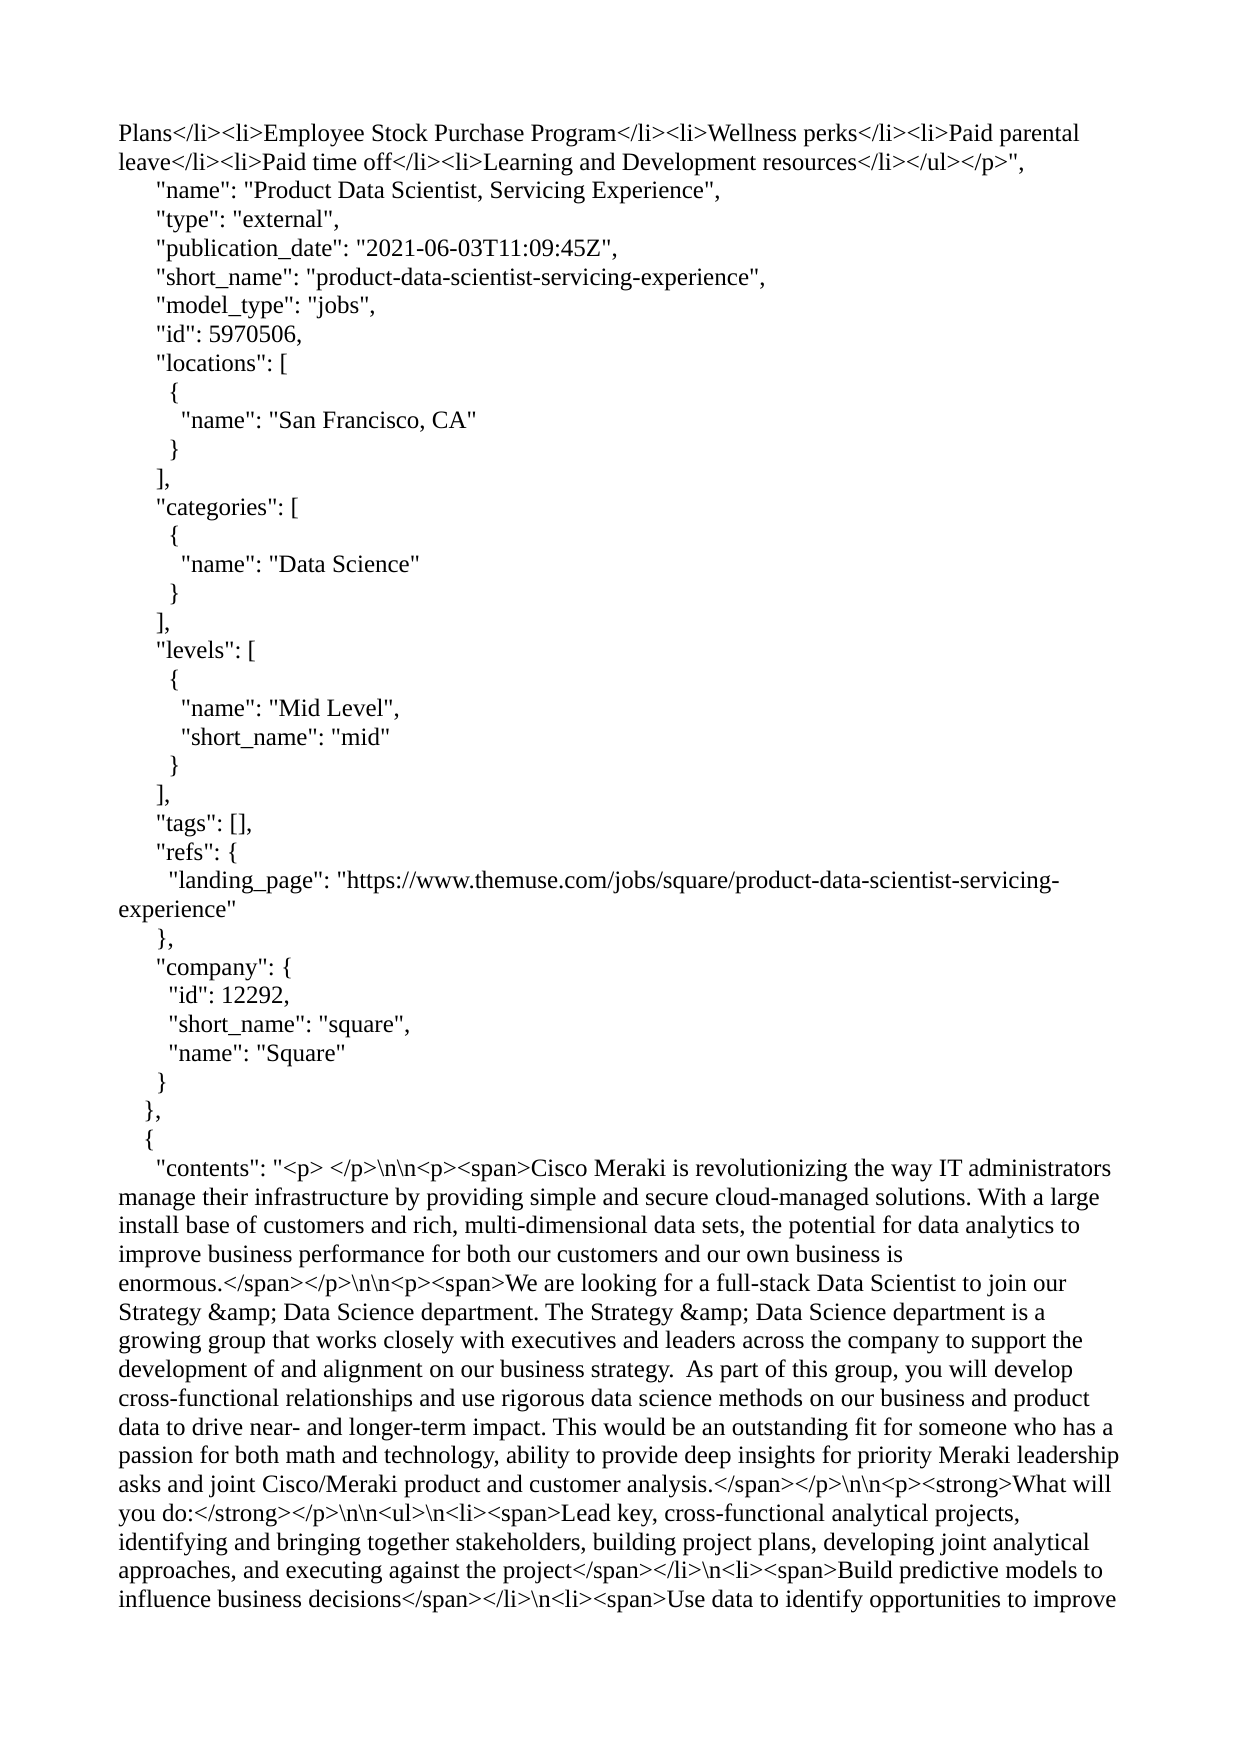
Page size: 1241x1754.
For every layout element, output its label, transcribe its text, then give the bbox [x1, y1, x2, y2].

text Plans</li><li>Employee Stock Purchase Program</li><li>Wellness perks</li><li>Paid parental leave</li><li>Paid time off</li><li>Learning and Development resources</li></ul></p>", [118, 118, 1122, 176]
text ], [118, 779, 1122, 808]
text } [118, 1067, 1122, 1096]
text "categories": [ [118, 492, 1122, 521]
text "locations": [ [118, 348, 1122, 377]
text }, [118, 1096, 1122, 1124]
text "model_type": "jobs", [118, 291, 1122, 319]
text "landing_page": "https://www.themuse.com/jobs/square/product-data-scientist-servicing-experience" [118, 866, 1122, 923]
text } [118, 751, 1122, 779]
text "company": { [118, 952, 1122, 981]
text ], [118, 607, 1122, 636]
text "name": "Product Data Scientist, Servicing Experience", [118, 176, 1122, 204]
text "name": "Square" [118, 1038, 1122, 1067]
text } [118, 434, 1122, 463]
text }, [118, 923, 1122, 952]
text { [118, 1124, 1122, 1153]
text "levels": [ [118, 636, 1122, 664]
text "refs": { [118, 837, 1122, 866]
text ], [118, 463, 1122, 492]
text "tags": [], [118, 808, 1122, 837]
text { [118, 377, 1122, 406]
text "short_name": "mid" [118, 722, 1122, 751]
text { [118, 664, 1122, 693]
text "type": "external", [118, 204, 1122, 233]
text "name": "Mid Level", [118, 693, 1122, 722]
text "name": "Data Science" [118, 549, 1122, 578]
text "id": 5970506, [118, 319, 1122, 348]
text } [118, 578, 1122, 607]
text "short_name": "square", [118, 1009, 1122, 1038]
text "id": 12292, [118, 981, 1122, 1009]
text "publication_date": "2021-06-03T11:09:45Z", [118, 233, 1122, 262]
text "contents": "<p> </p>\n\n<p><span>Cisco Meraki is revolutionizing the way IT administrators manage their infrastructure by providing simple and secure cloud-managed solutions. With a large install base of customers and rich, multi-dimensional data sets, the potential for data analytics to improve business performance for both our customers and our own business is enormous.</span></p>\n\n<p><span>We are looking for a full-stack Data Scientist to join our Strategy &amp; Data Science department. The Strategy &amp; Data Science department is a growing group that works closely with executives and leaders across the company to support the development of and alignment on our business strategy. As part of this group, you will develop cross-functional relationships and use rigorous data science methods on our business and product data to drive near- and longer-term impact. This would be an outstanding fit for someone who has a passion for both math and technology, ability to provide deep insights for priority Meraki leadership asks and joint Cisco/Meraki product and customer analysis.</span></p>\n\n<p><strong>What will you do:</strong></p>\n\n<ul>\n<li><span>Lead key, cross-functional analytical projects, identifying and bringing together stakeholders, building project plans, developing joint analytical approaches, and executing against the project</span></li>\n<li><span>Build predictive models to influence business decisions</span></li>\n<li><span>Use data to identify opportunities to improve [118, 1153, 1122, 1613]
text "short_name": "product-data-scientist-servicing-experience", [118, 262, 1122, 291]
text "name": "San Francisco, CA" [118, 406, 1122, 434]
text { [118, 521, 1122, 549]
